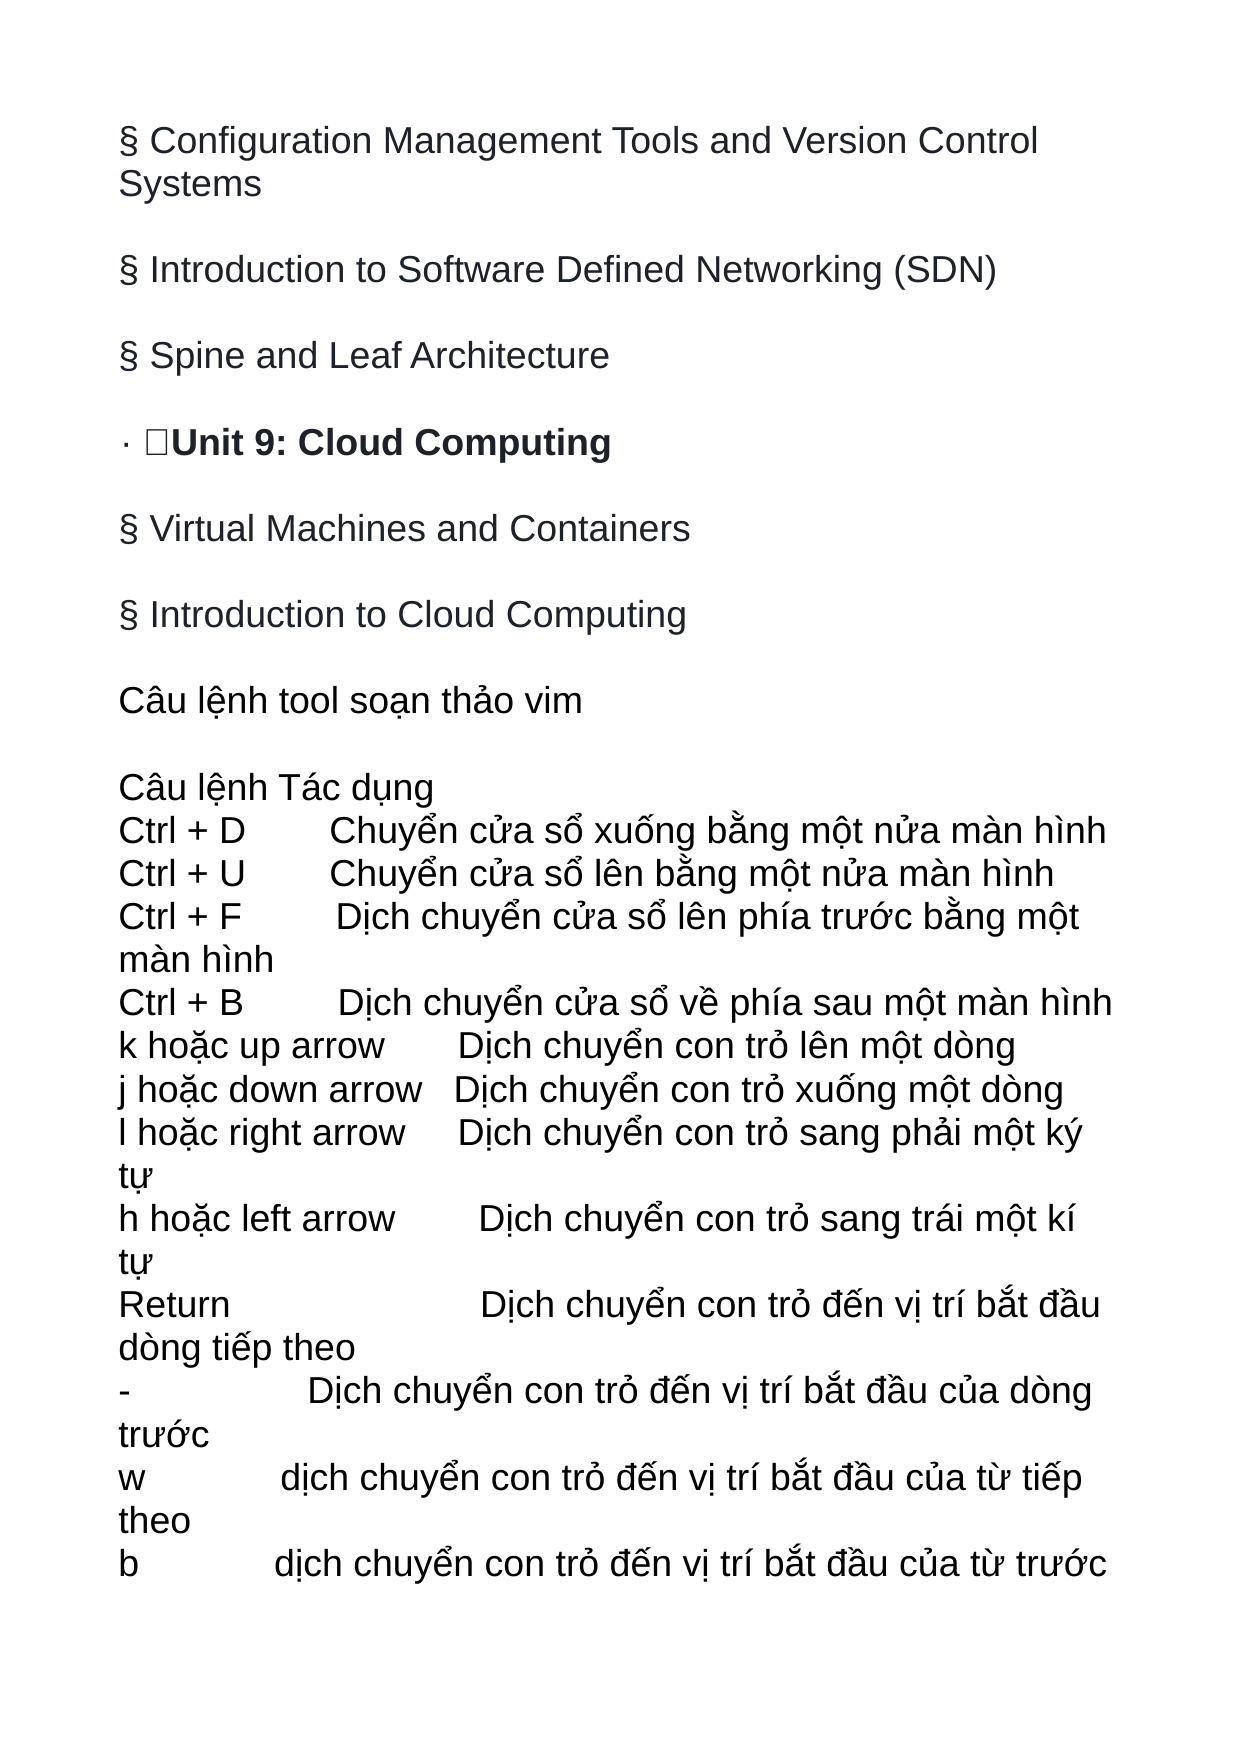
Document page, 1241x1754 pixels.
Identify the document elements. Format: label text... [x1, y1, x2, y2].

text b dịch chuyển con trỏ đến vị trí bắt đầu của từ trước [118, 1541, 1122, 1584]
text h hoặc left arrow Dịch chuyển con trỏ sang trái một kí tự [118, 1196, 1122, 1282]
text Ctrl + D Chuyển cửa sổ xuống bằng một nửa màn hình [118, 808, 1122, 851]
text Câu lệnh Tác dụng [118, 765, 1122, 808]
text k hoặc up arrow Dịch chuyển con trỏ lên một dòng [118, 1024, 1122, 1067]
text w dịch chuyển con trỏ đến vị trí bắt đầu của từ tiếp theo [118, 1455, 1122, 1541]
text j hoặc down arrow Dịch chuyển con trỏ xuống một dòng [118, 1067, 1122, 1110]
text § Configuration Management Tools and Version Control Systems [118, 118, 1122, 204]
text l hoặc right arrow Dịch chuyển con trỏ sang phải một ký tự [118, 1110, 1122, 1196]
text Ctrl + U Chuyển cửa sổ lên bằng một nửa màn hình [118, 851, 1122, 894]
text Ctrl + F Dịch chuyển cửa sổ lên phía trước bằng một màn hình [118, 894, 1122, 981]
text · 🌳Unit 9: Cloud Computing [120, 420, 1121, 463]
text § Virtual Machines and Containers [118, 506, 1122, 549]
text Ctrl + B Dịch chuyển cửa sổ về phía sau một màn hình [118, 981, 1122, 1024]
text Câu lệnh tool soạn thảo vim [118, 679, 1122, 722]
text § Introduction to Cloud Computing [118, 592, 1122, 636]
text Return Dịch chuyển con trỏ đến vị trí bắt đầu dòng tiếp theo [118, 1282, 1122, 1369]
text - Dịch chuyển con trỏ đến vị trí bắt đầu của dòng trước [118, 1369, 1122, 1455]
text § Spine and Leaf Architecture [118, 334, 1122, 377]
text § Introduction to Software Defined Networking (SDN) [118, 247, 1122, 291]
